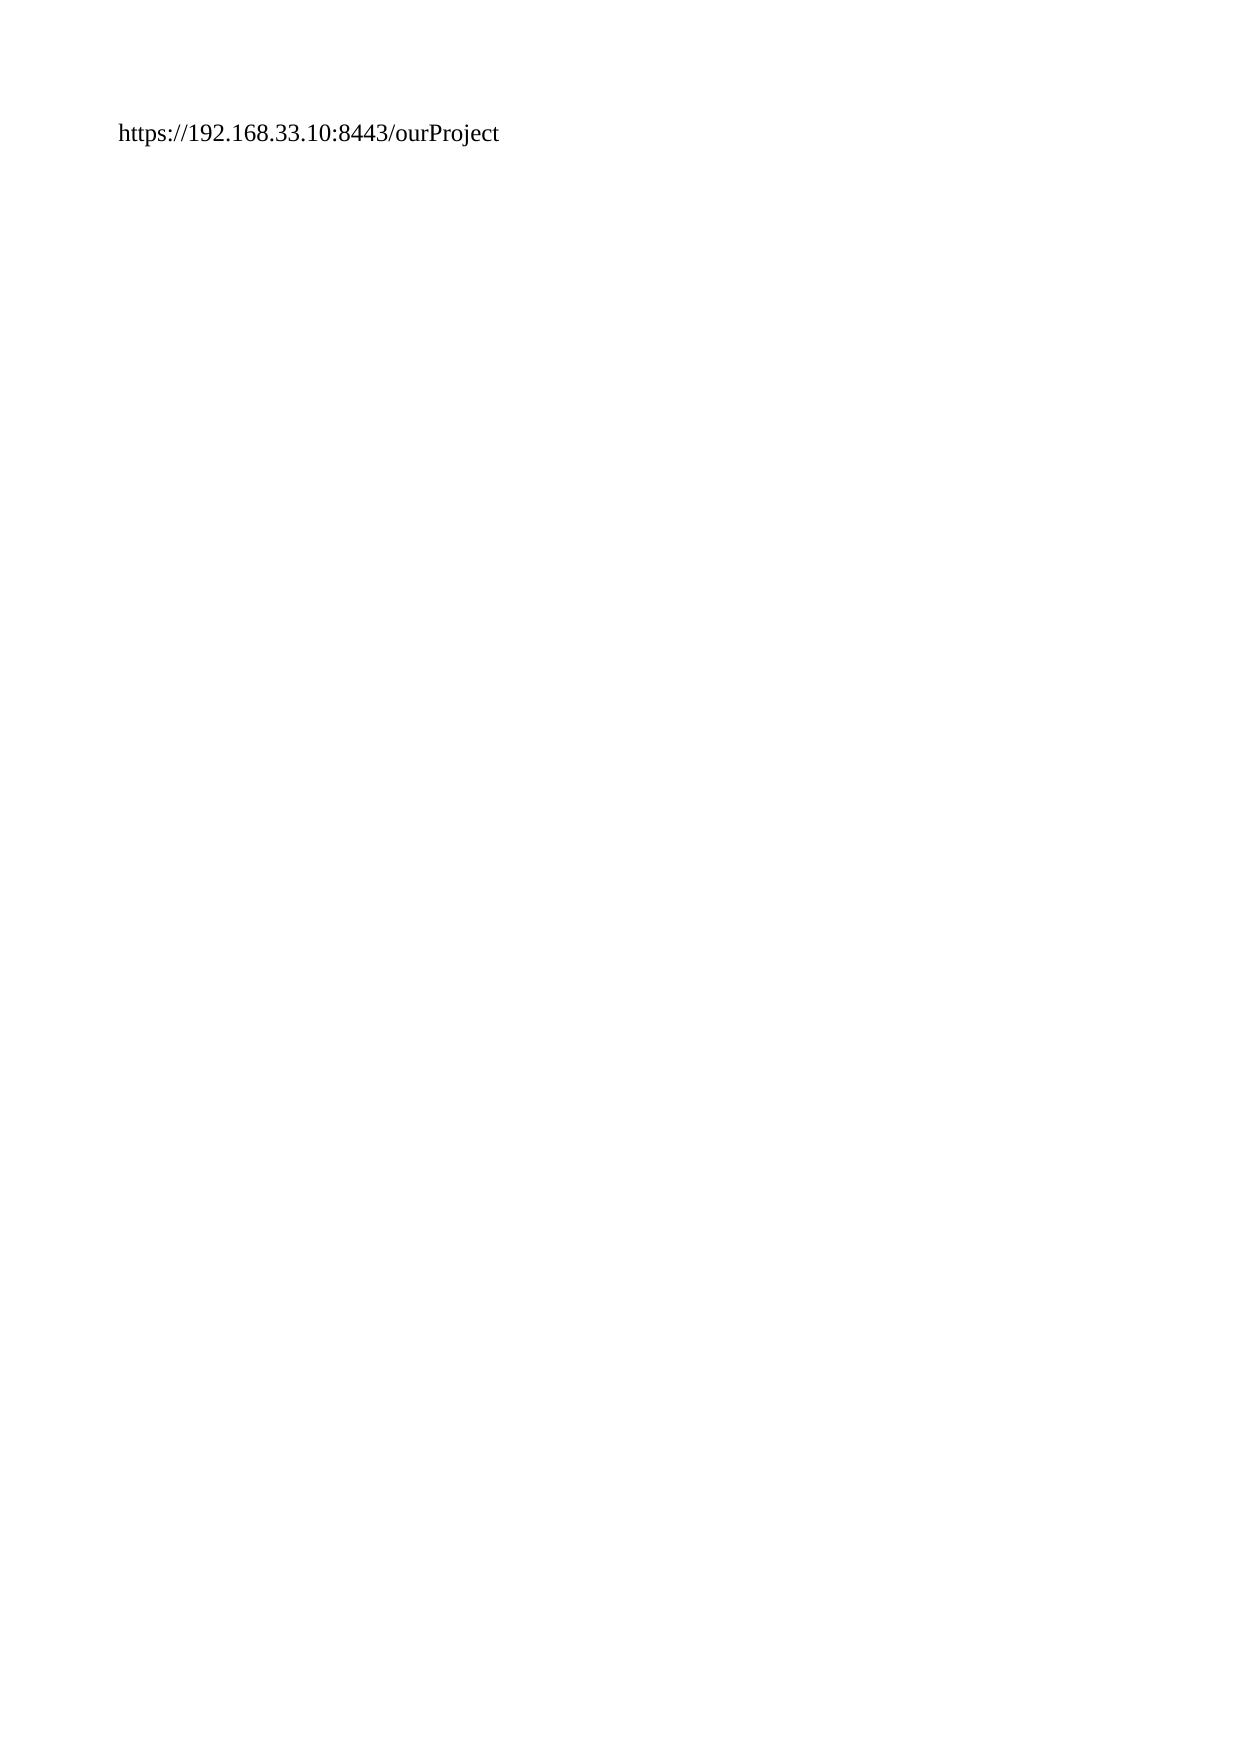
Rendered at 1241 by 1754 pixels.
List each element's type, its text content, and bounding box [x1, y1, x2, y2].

text https://192.168.33.10:8443/ourProject [118, 118, 1122, 147]
